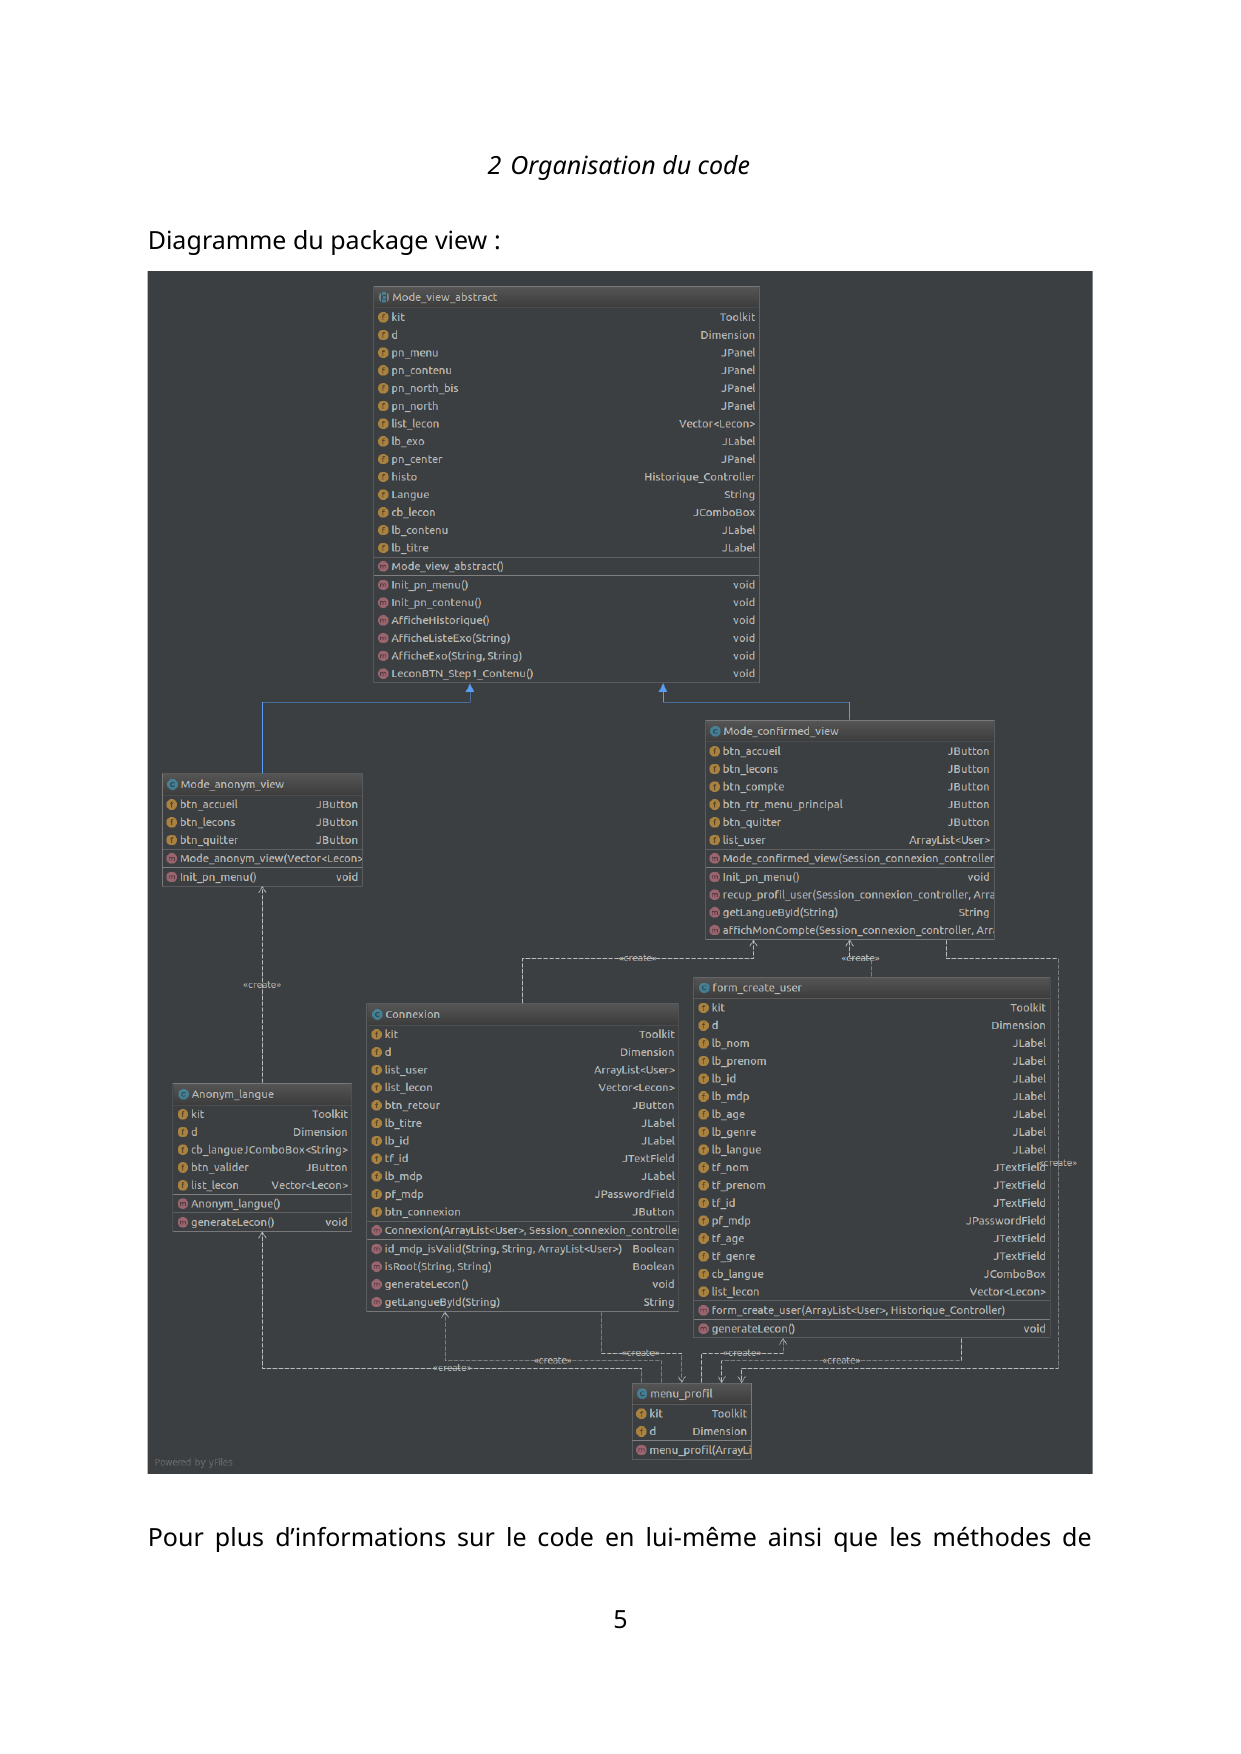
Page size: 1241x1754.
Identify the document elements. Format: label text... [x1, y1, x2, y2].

text Diagramme du package view : [148, 223, 1093, 257]
picture [147, 271, 1093, 1474]
text Pour plus d’informations sur le code en lui-même ainsi que les méthodes de [148, 1520, 1093, 1554]
